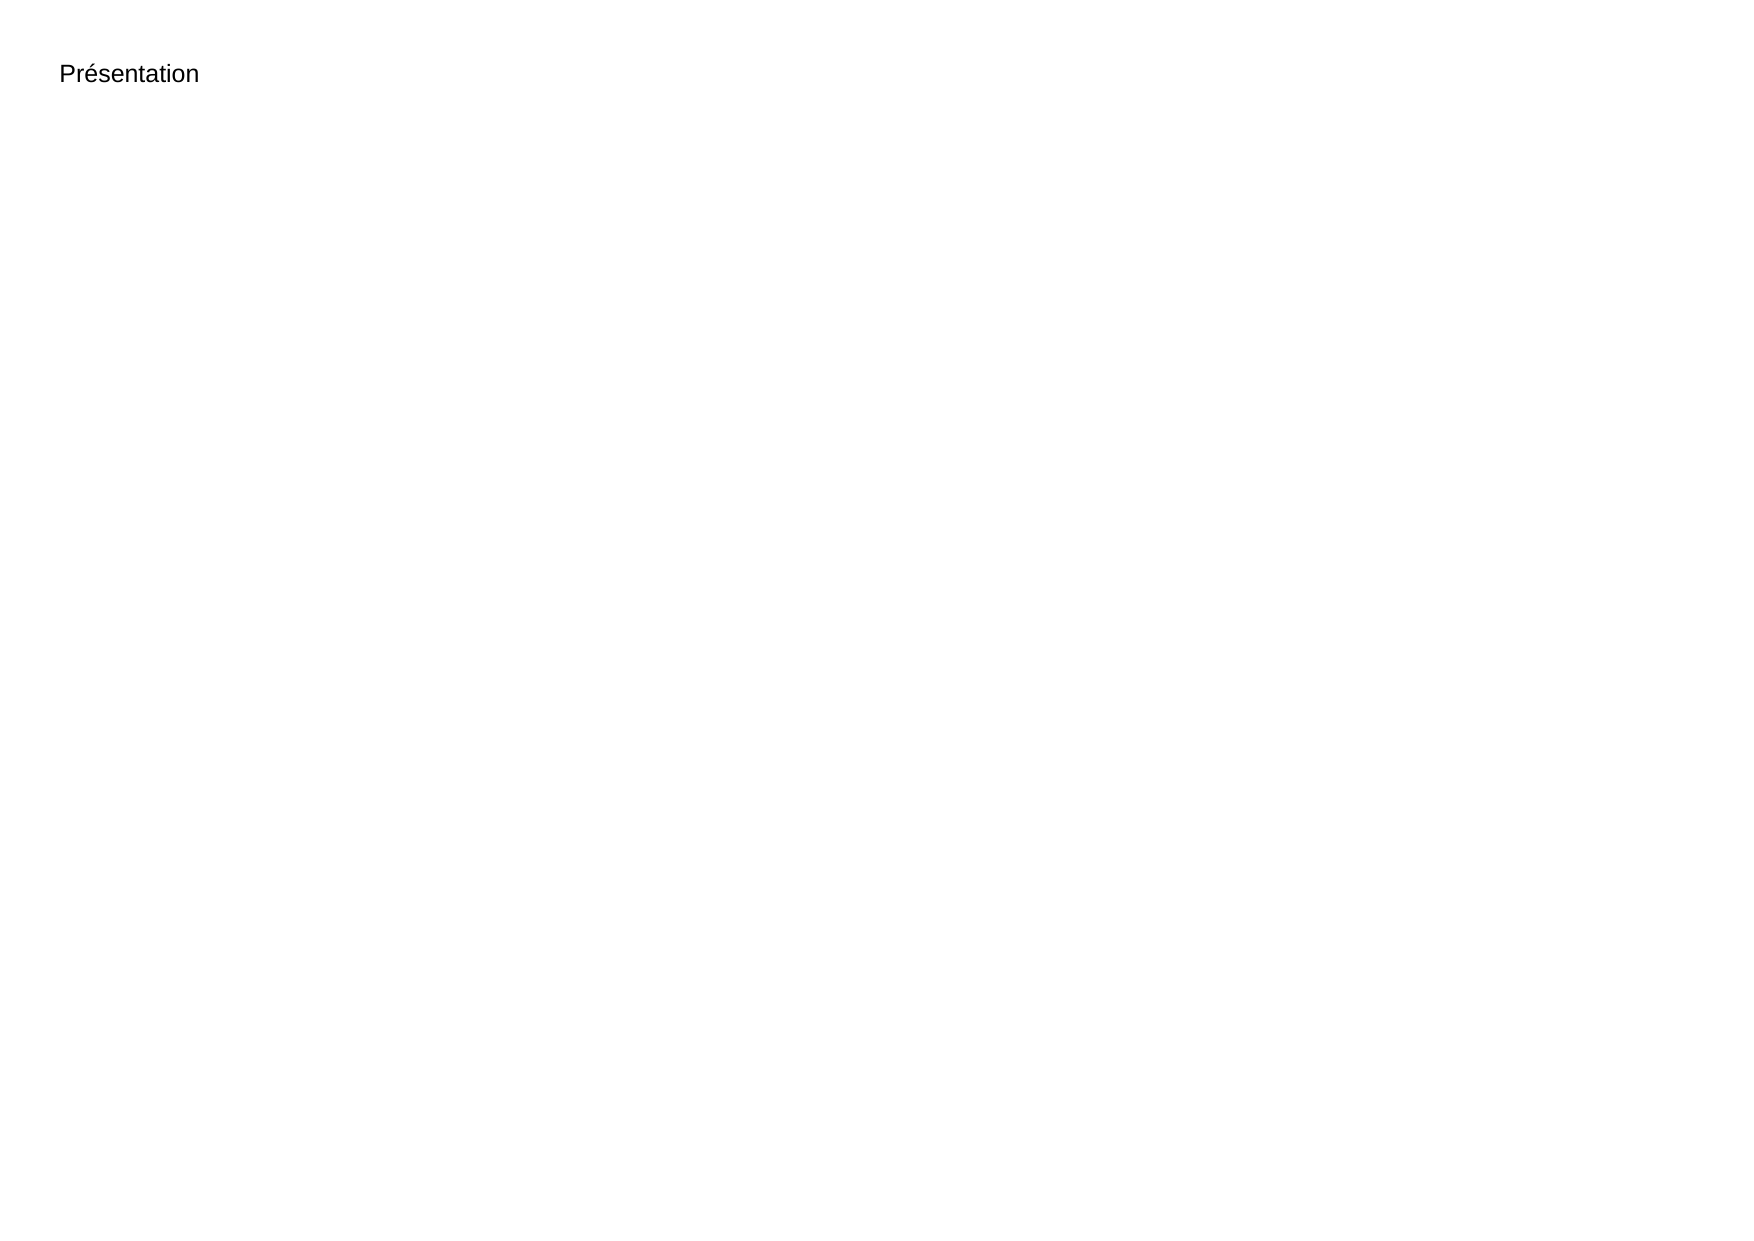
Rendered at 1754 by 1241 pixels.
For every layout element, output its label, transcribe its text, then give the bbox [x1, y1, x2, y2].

text Présentation [59, 59, 1695, 88]
